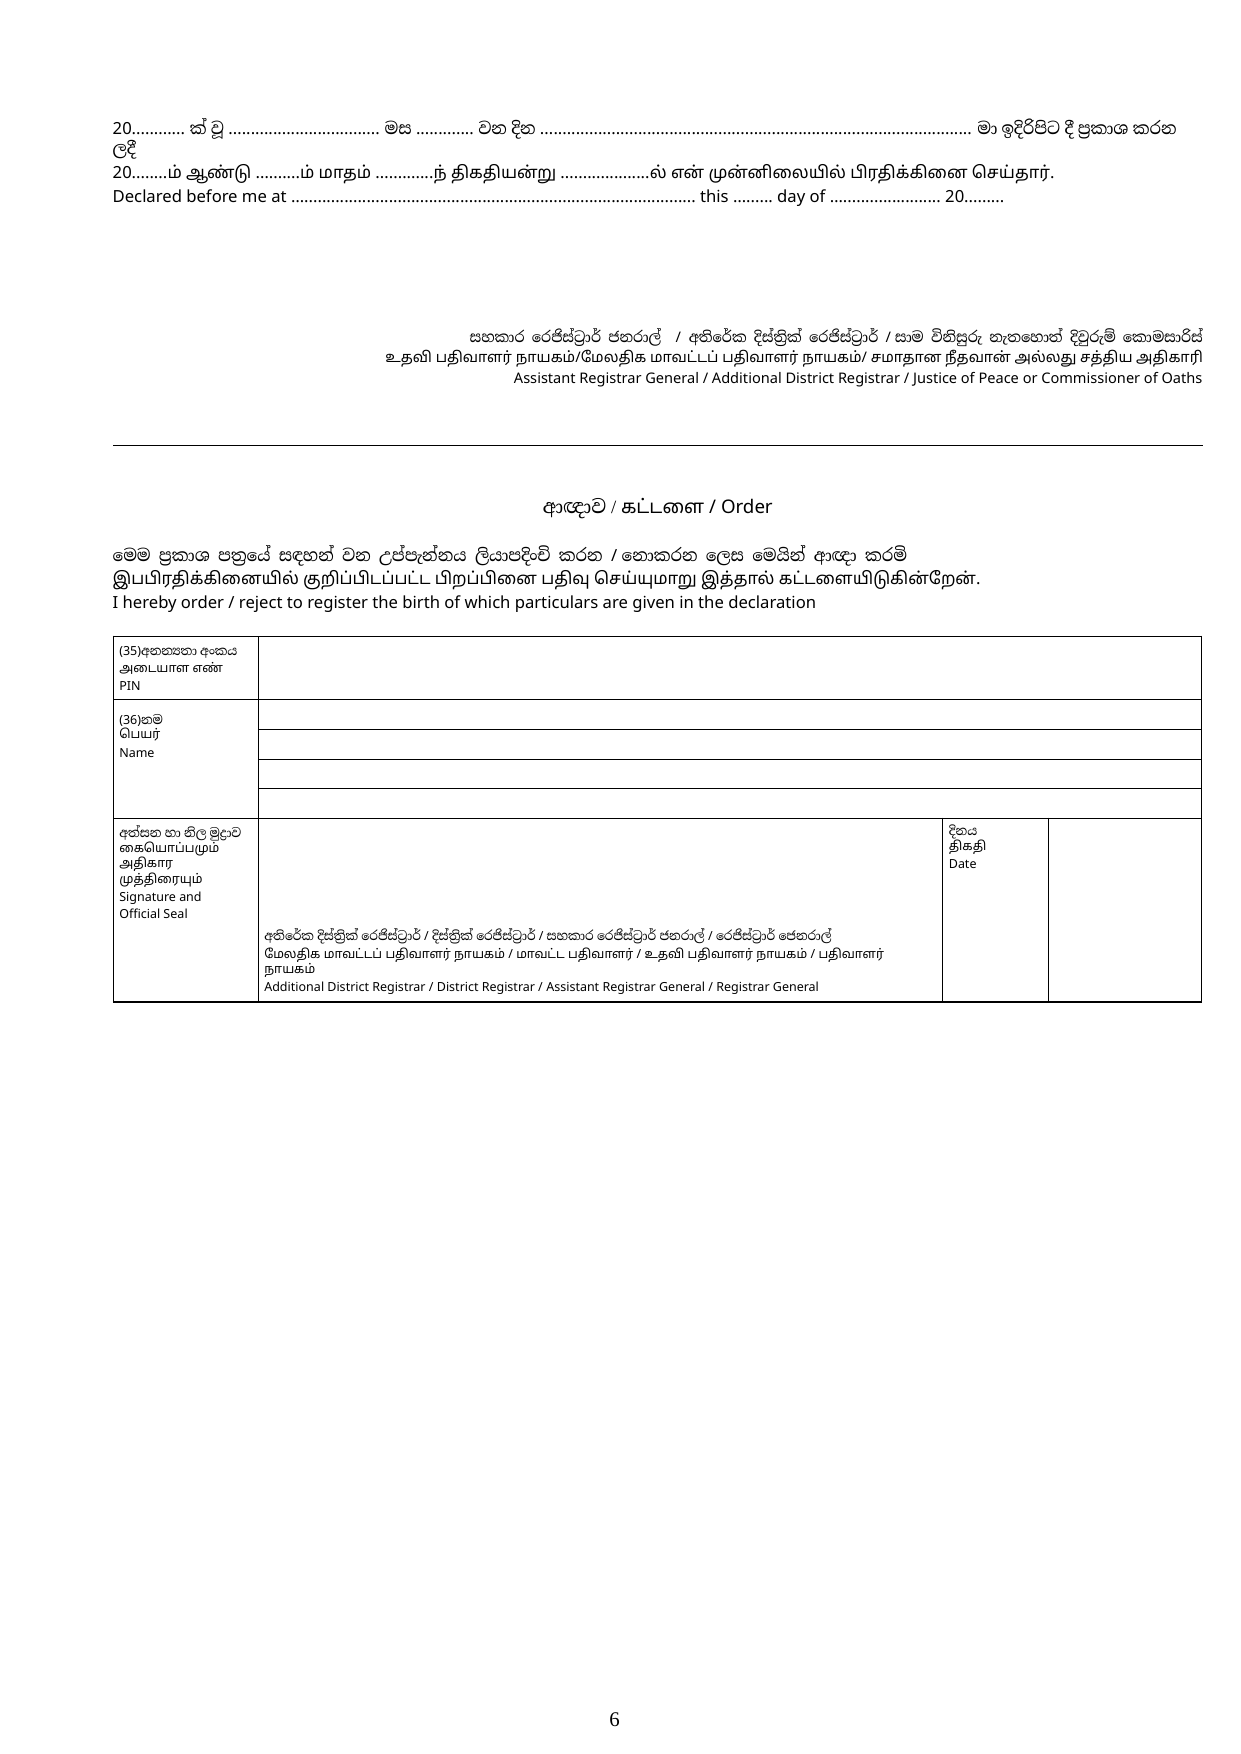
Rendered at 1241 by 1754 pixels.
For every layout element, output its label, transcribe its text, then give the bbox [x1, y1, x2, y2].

table_cell (36)නම பெயர் Name [114, 700, 258, 818]
text Declared before me at …........................................................................................ this …...... day of …...................... 20......... [112, 185, 1203, 207]
table_header [259, 637, 1201, 699]
text I hereby order / reject to register the birth of which particulars are given in the declaration [112, 590, 1203, 613]
table_cell [259, 730, 1201, 758]
table_cell [259, 760, 1201, 788]
table_cell දිනය திகதி Date [943, 819, 1048, 1001]
table_cell අතිරේක දිස්ත්‍රික් රෙජිස්ට්‍රාර් / දිස්ත්‍රික් රෙජිස්ට්‍රාර් / සහකාර රෙජිස්ට්‍රාර් ජනරාල් / රෙජිස්ට්‍රාර් ජෙනරාල් மேலதிக மாவட்டப் பதிவாளர் நாயகம் / மாவட்ட பதிவாளர் / உதவி பதிவாளர் நாயகம் / பதிவாளர் நாயகம் Additional District Registrar / District Registrar / Assistant Registrar General / Registrar General [259, 819, 942, 1001]
text ආඥාව / கட்டளை / Order [112, 494, 1203, 521]
text 20........ம் ஆண்டு ….......ம் மாதம் …..........ந் திகதியன்று ….................ல் என் முன்னிலையில் பிரதிக்கினை செய்தார். [112, 161, 1203, 185]
text 20............ ක් වූ …............................... මස ............. වන දින ….............................................................................................. මා ඉදිරිපිට දී ප්‍රකාශ කරන ලදී [112, 116, 1203, 161]
table_cell [259, 700, 1201, 729]
text Assistant Registrar General / Additional District Registrar / Justice of Peace or Commissioner of Oaths [112, 368, 1203, 388]
text සහකාර රෙජිස්ට්‍රාර් ජනරාල් / අතිරේක දිස්ත්‍රික් රෙජිස්ට්‍රාර් / සාම විනිසුරු නැතහොත් දිවුරුම් කොමසාරිස් [112, 327, 1203, 347]
table_cell අත්සන හා නිල මුද්‍රාව கையொப்பமும் அதிகார முத்திரையும் Signature and Official Seal [114, 819, 258, 1001]
table_cell [259, 789, 1201, 818]
text මෙම ප්‍රකාශ පත්‍රයේ සඳහන් වන උප්පැන්නය ලියාපදිංචි කරන / නොකරන ලෙස මෙයින් ආඥා කරමි [112, 543, 1203, 566]
text உதவி பதிவாளர் நாயகம்/மேலதிக மாவட்டப் பதிவாளர் நாயகம்/ சமாதான நீதவான் அல்லது சத்திய அதிகாரி [112, 347, 1203, 368]
text இபபிரதிக்கினையில் குறிப்பிடப்பட்ட பிறப்பினை பதிவு செய்யுமாறு இத்தால் கட்டளையிடுகின்றேன். [112, 566, 1203, 590]
table_cell [1049, 819, 1201, 1001]
table_header (35)අනන්‍යතා අංකය அடையாள எண் PIN [114, 637, 258, 699]
